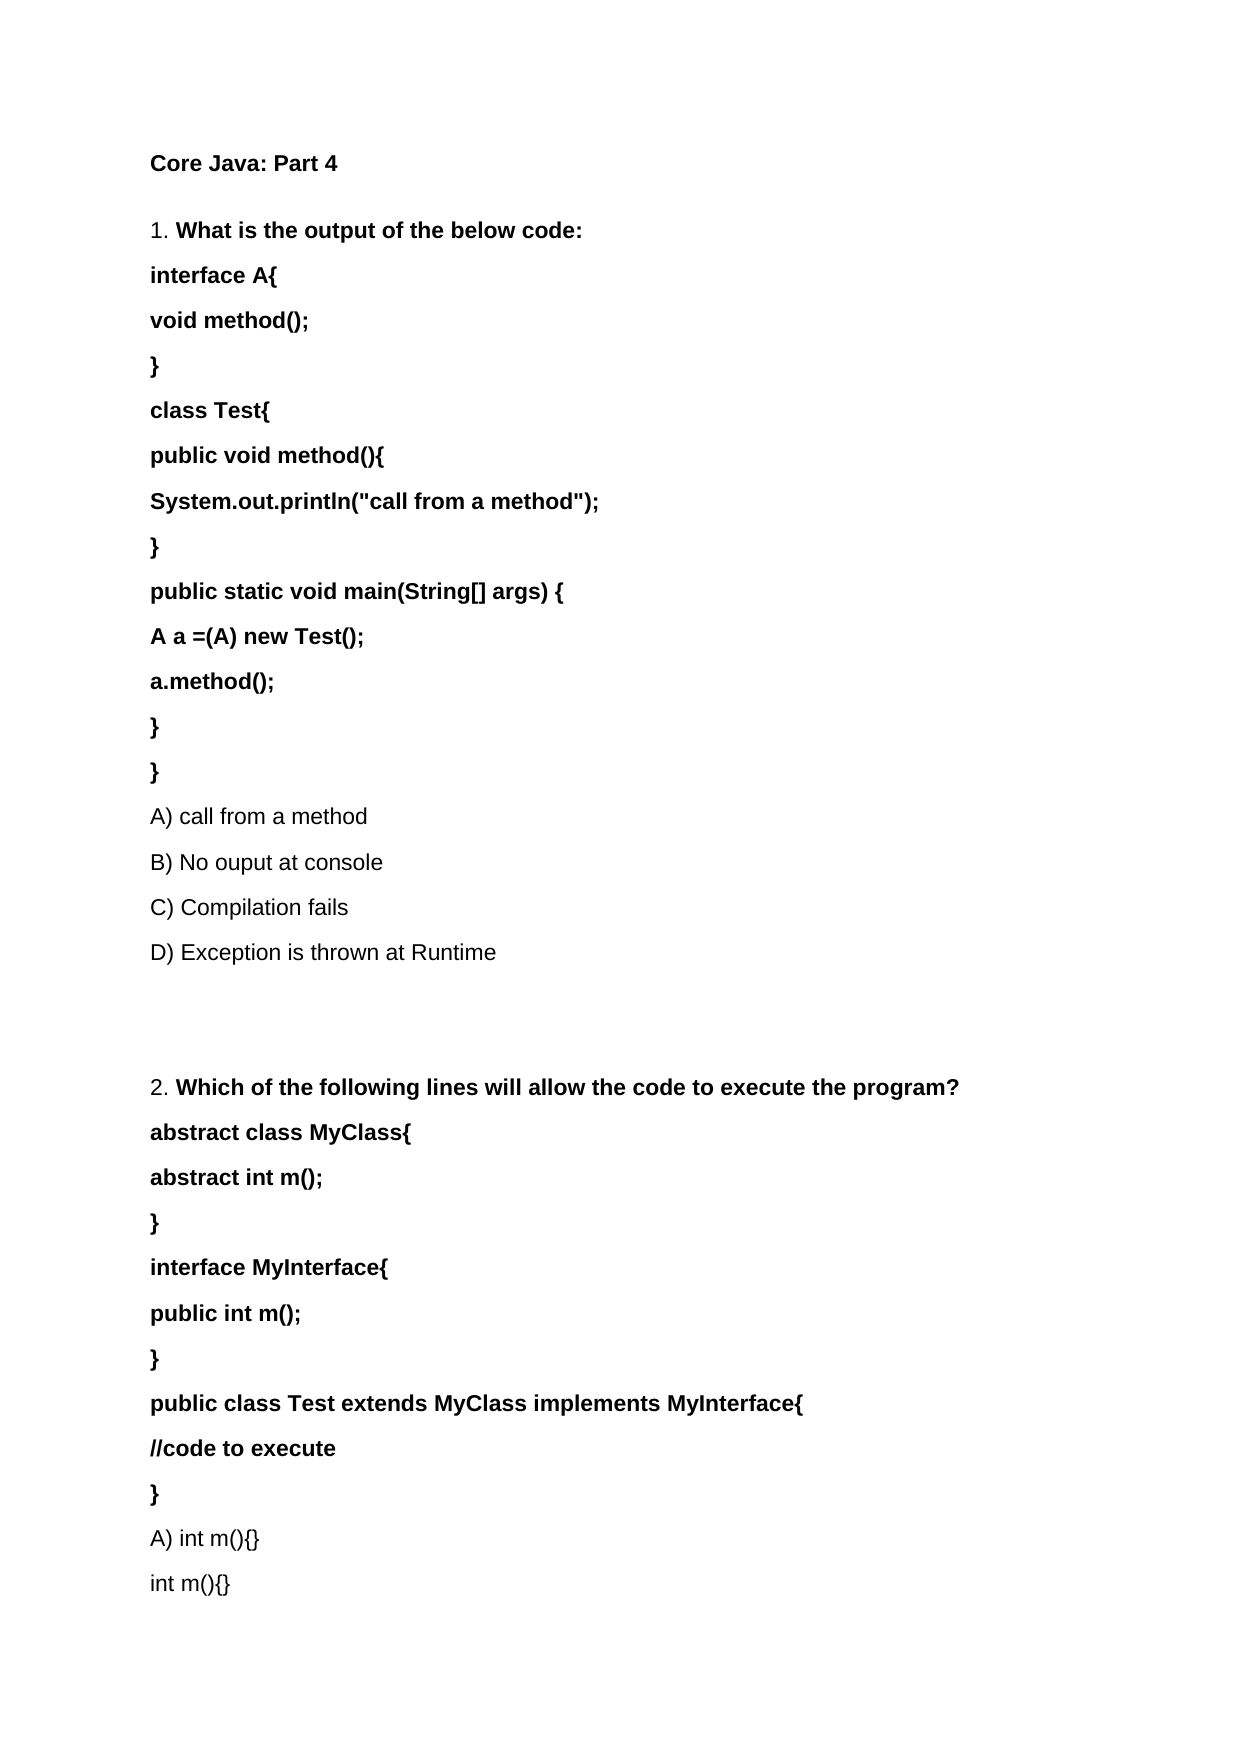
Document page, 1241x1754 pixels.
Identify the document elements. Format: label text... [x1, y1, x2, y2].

text A) int m(){} [150, 1525, 1090, 1551]
text interface MyInterface{ [150, 1254, 1090, 1281]
text D) Exception is thrown at Runtime [150, 939, 1090, 965]
text A a =(A) new Test(); [150, 623, 1090, 649]
text } [150, 1480, 1090, 1506]
text C) Compilation fails [150, 893, 1090, 920]
text } [150, 1344, 1090, 1371]
text public void method(){ [150, 442, 1090, 469]
text } [150, 533, 1090, 559]
text System.out.println("call from a method"); [150, 488, 1090, 514]
text public int m(); [150, 1299, 1090, 1326]
text 2. Which of the following lines will allow the code to execute the program? [150, 1074, 1090, 1100]
text int m(){} [150, 1570, 1090, 1596]
text } [150, 758, 1090, 784]
text B) No ouput at console [150, 848, 1090, 875]
text a.method(); [150, 668, 1090, 694]
text abstract int m(); [150, 1164, 1090, 1191]
text interface A{ [150, 262, 1090, 288]
text public class Test extends MyClass implements MyInterface{ [150, 1390, 1090, 1416]
text } [150, 1209, 1090, 1236]
text } [150, 352, 1090, 379]
text Core Java: Part 4 [150, 150, 1090, 176]
text abstract class MyClass{ [150, 1119, 1090, 1145]
text A) call from a method [150, 803, 1090, 830]
text public static void main(String[] args) { [150, 578, 1090, 604]
text //code to execute [150, 1435, 1090, 1461]
text class Test{ [150, 397, 1090, 424]
text 1. What is the output of the below code: [150, 217, 1090, 243]
text void method(); [150, 307, 1090, 333]
text } [150, 713, 1090, 739]
